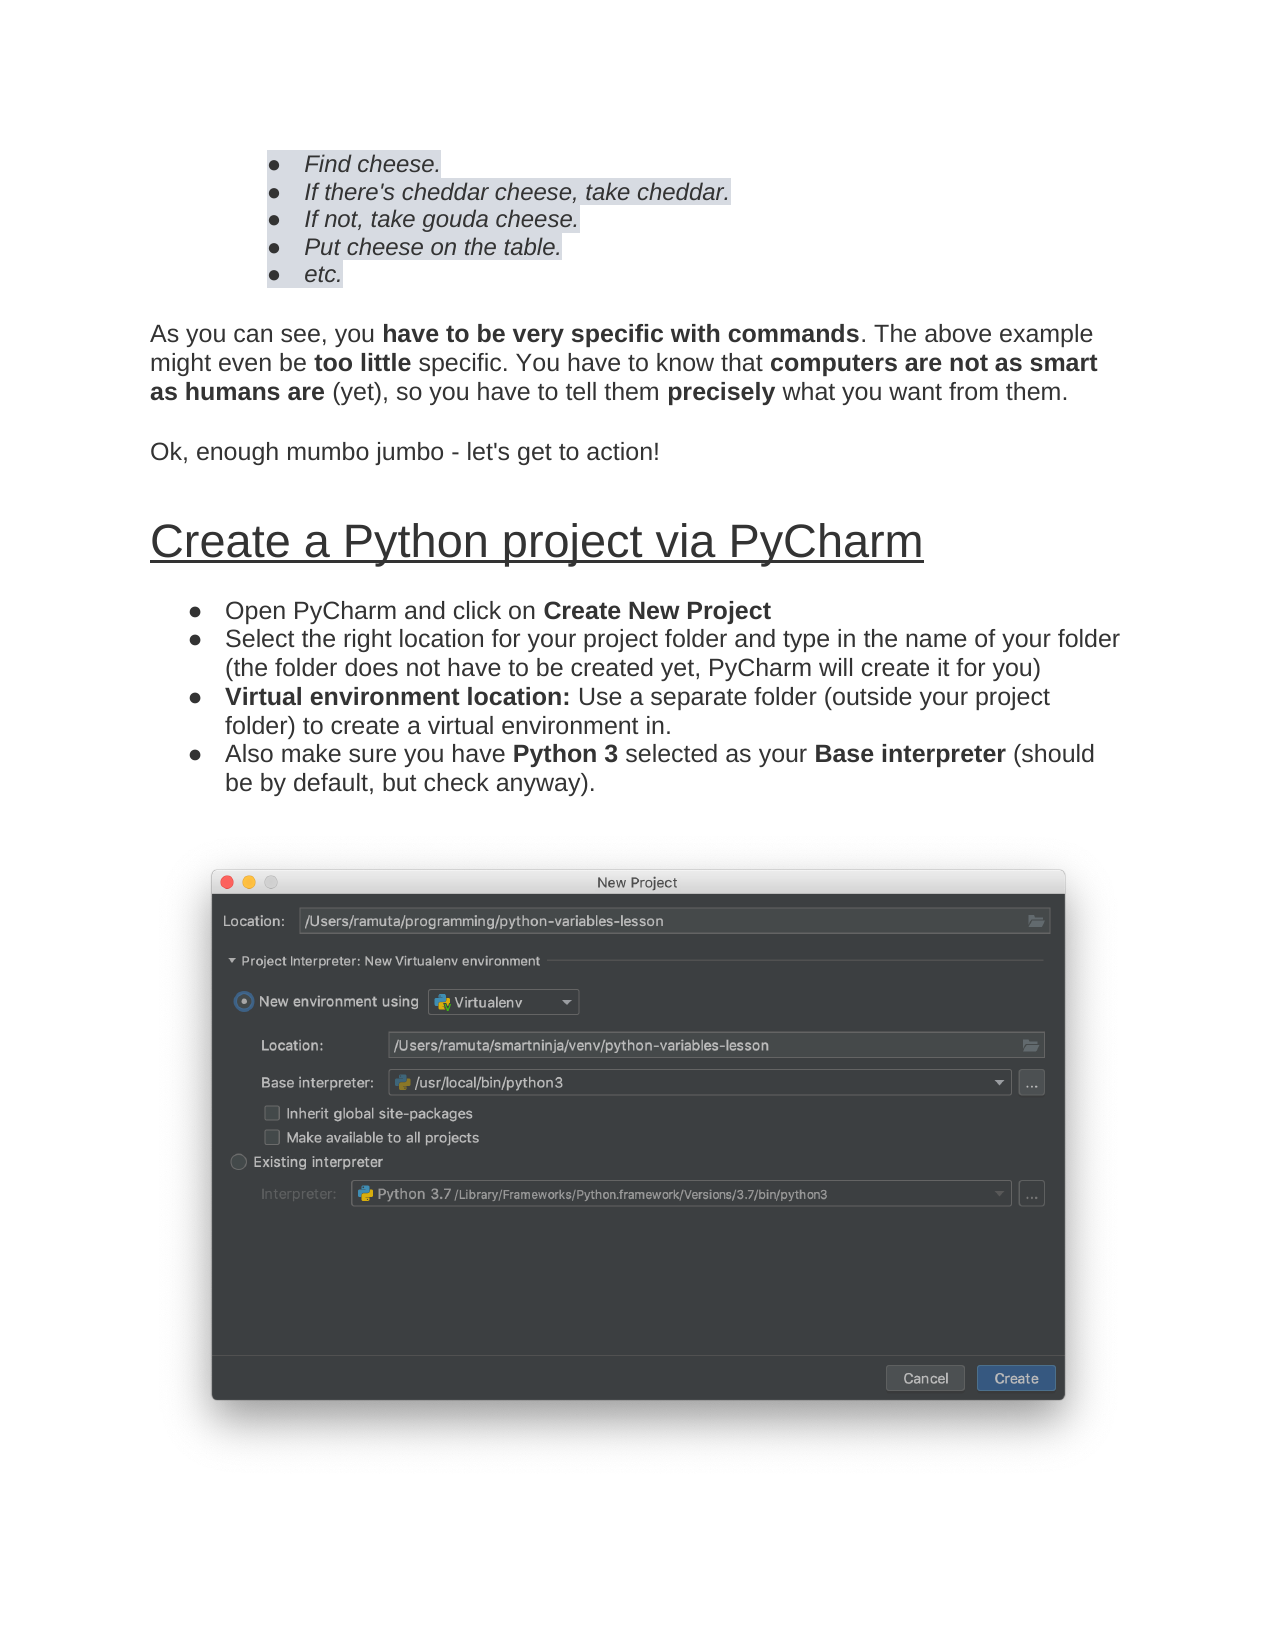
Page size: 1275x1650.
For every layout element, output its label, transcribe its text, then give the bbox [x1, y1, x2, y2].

list Also make sure you have Python 3 selected as your Base interpreter (should be by default, but check anyway). [187, 739, 1125, 797]
subtitle Create a Python project via PyCharm [150, 513, 1125, 567]
list If there's cheddar cheese, take cheddar. [304, 178, 1046, 205]
list If not, take gouda cheese. [304, 205, 1046, 233]
list Put cheese on the table. [304, 233, 1046, 260]
picture [150, 828, 1125, 1481]
list Select the right location for your project folder and type in the name of your folder (the folder does not have to be created yet, PyCharm will create it for you) [187, 624, 1125, 682]
text As you can see, you have to be very specific with commands. The above example might even be too little specific. You have to know that computers are not as smart as humans are (yet), so you have to tell them precisely what you want from them. [150, 319, 1125, 406]
list Virtual environment location: Use a separate folder (outside your project folder) to create a virtual environment in. [187, 682, 1125, 739]
list Find cheese. [304, 150, 1046, 178]
list Open PyCharm and click on Create New Project [187, 596, 1125, 624]
text Ok, enough mumbo jumbo - let's get to action! [150, 437, 1125, 466]
list etc. [304, 260, 1046, 288]
